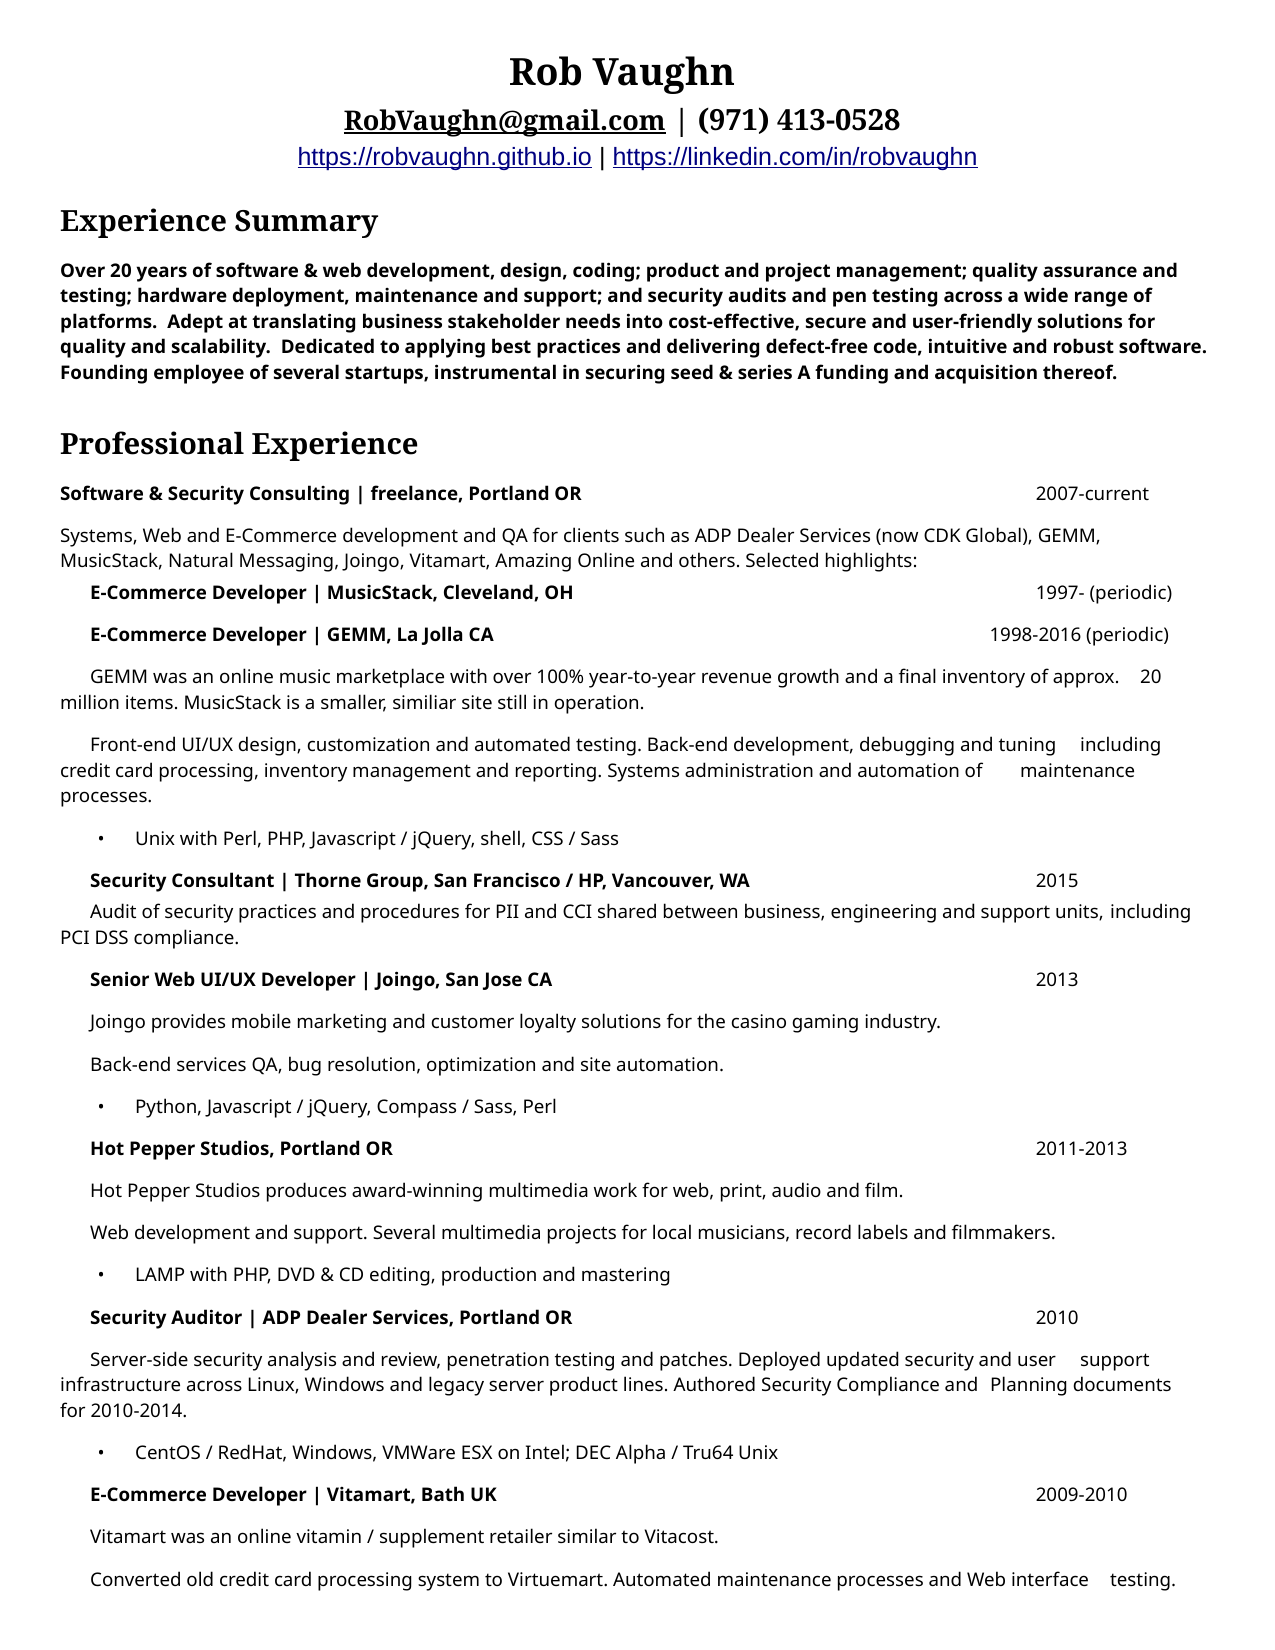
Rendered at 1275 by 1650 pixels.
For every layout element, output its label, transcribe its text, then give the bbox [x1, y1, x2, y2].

text Hot Pepper Studios, Portland OR 2011-2013 [60, 1135, 1215, 1161]
text Back-end services QA, bug resolution, optimization and site automation. [60, 1051, 1215, 1076]
text Systems, Web and E-Commerce development and QA for clients such as ADP Dealer Services (now CDK Global), GEMM, MusicStack, Natural Messaging, Joingo, Vitamart, Amazing Online and others. Selected highlights: [60, 522, 1184, 579]
list Unix with Perl, PHP, Javascript / jQuery, shell, CSS / Sass [97, 825, 1215, 850]
text Software & Security Consulting | freelance, Portland OR 2007-current [60, 480, 1215, 506]
text Front-end UI/UX design, customization and automated testing. Back-end development, debugging and tuning including credit card processing, inventory management and reporting. Systems administration and automation of maintenance processes. [60, 732, 1215, 808]
text Joingo provides mobile marketing and customer loyalty solutions for the casino gaming industry. [60, 1009, 1215, 1034]
text RobVaughn@gmail.com | (971) 413-0528 [60, 99, 1184, 139]
text Server-side security analysis and review, penetration testing and patches. Deployed updated security and user support infrastructure across Linux, Windows and legacy server product lines. Authored Security Compliance and Planning documents for 2010-2014. [60, 1346, 1215, 1423]
text E-Commerce Developer | GEMM, La Jolla CA 1998-2016 (periodic) [60, 622, 1215, 647]
list Python, Javascript / jQuery, Compass / Sass, Perl [97, 1093, 1215, 1118]
text https://robvaughn.github.io | https://linkedin.com/in/robvaughn [60, 142, 1215, 171]
text Professional Experience [60, 424, 1215, 463]
text Vitamart was an online vitamin / supplement retailer similar to Vitacost. [60, 1524, 1215, 1549]
text Converted old credit card processing system to Virtuemart. Automated maintenance processes and Web interface testing. [60, 1566, 1215, 1591]
list LAMP with PHP, DVD & CD editing, production and mastering [97, 1262, 1215, 1287]
text E-Commerce Developer | MusicStack, Cleveland, OH 1997- (periodic) [60, 579, 1215, 605]
text Hot Pepper Studios produces award-winning multimedia work for web, print, audio and film. [60, 1177, 1215, 1203]
text Over 20 years of software & web development, design, coding; product and project management; quality assurance and testing; hardware deployment, maintenance and support; and security audits and pen testing across a wide range of platforms. Adept at translating business stakeholder needs into cost-effective, secure and user-friendly solutions for quality and scalability. Dedicated to applying best practices and delivering defect-free code, intuitive and robust software. Founding employee of several startups, instrumental in securing seed & series A funding and acquisition thereof. [60, 257, 1215, 384]
text Audit of security practices and procedures for PII and CCI shared between business, engineering and support units, including PCI DSS compliance. [60, 899, 1215, 950]
text Security Consultant | Thorne Group, San Francisco / HP, Vancouver, WA 2015 [60, 867, 1190, 899]
text E-Commerce Developer | Vitamart, Bath UK 2009-2010 [60, 1482, 1215, 1507]
list CentOS / RedHat, Windows, VMWare ESX on Intel; DEC Alpha / Tru64 Unix [97, 1439, 1215, 1465]
text Senior Web UI/UX Developer | Joingo, San Jose CA 2013 [60, 966, 1215, 992]
text Rob Vaughn [60, 45, 1184, 96]
text Web development and support. Several multimedia projects for local musicians, record labels and filmmakers. [60, 1219, 1215, 1245]
text Security Auditor | ADP Dealer Services, Portland OR 2010 [60, 1304, 1215, 1329]
text GEMM was an online music marketplace with over 100% year-to-year revenue growth and a final inventory of approx. 20 million items. MusicStack is a smaller, similiar site still in operation. [60, 664, 1215, 715]
text Experience Summary [60, 201, 1215, 240]
